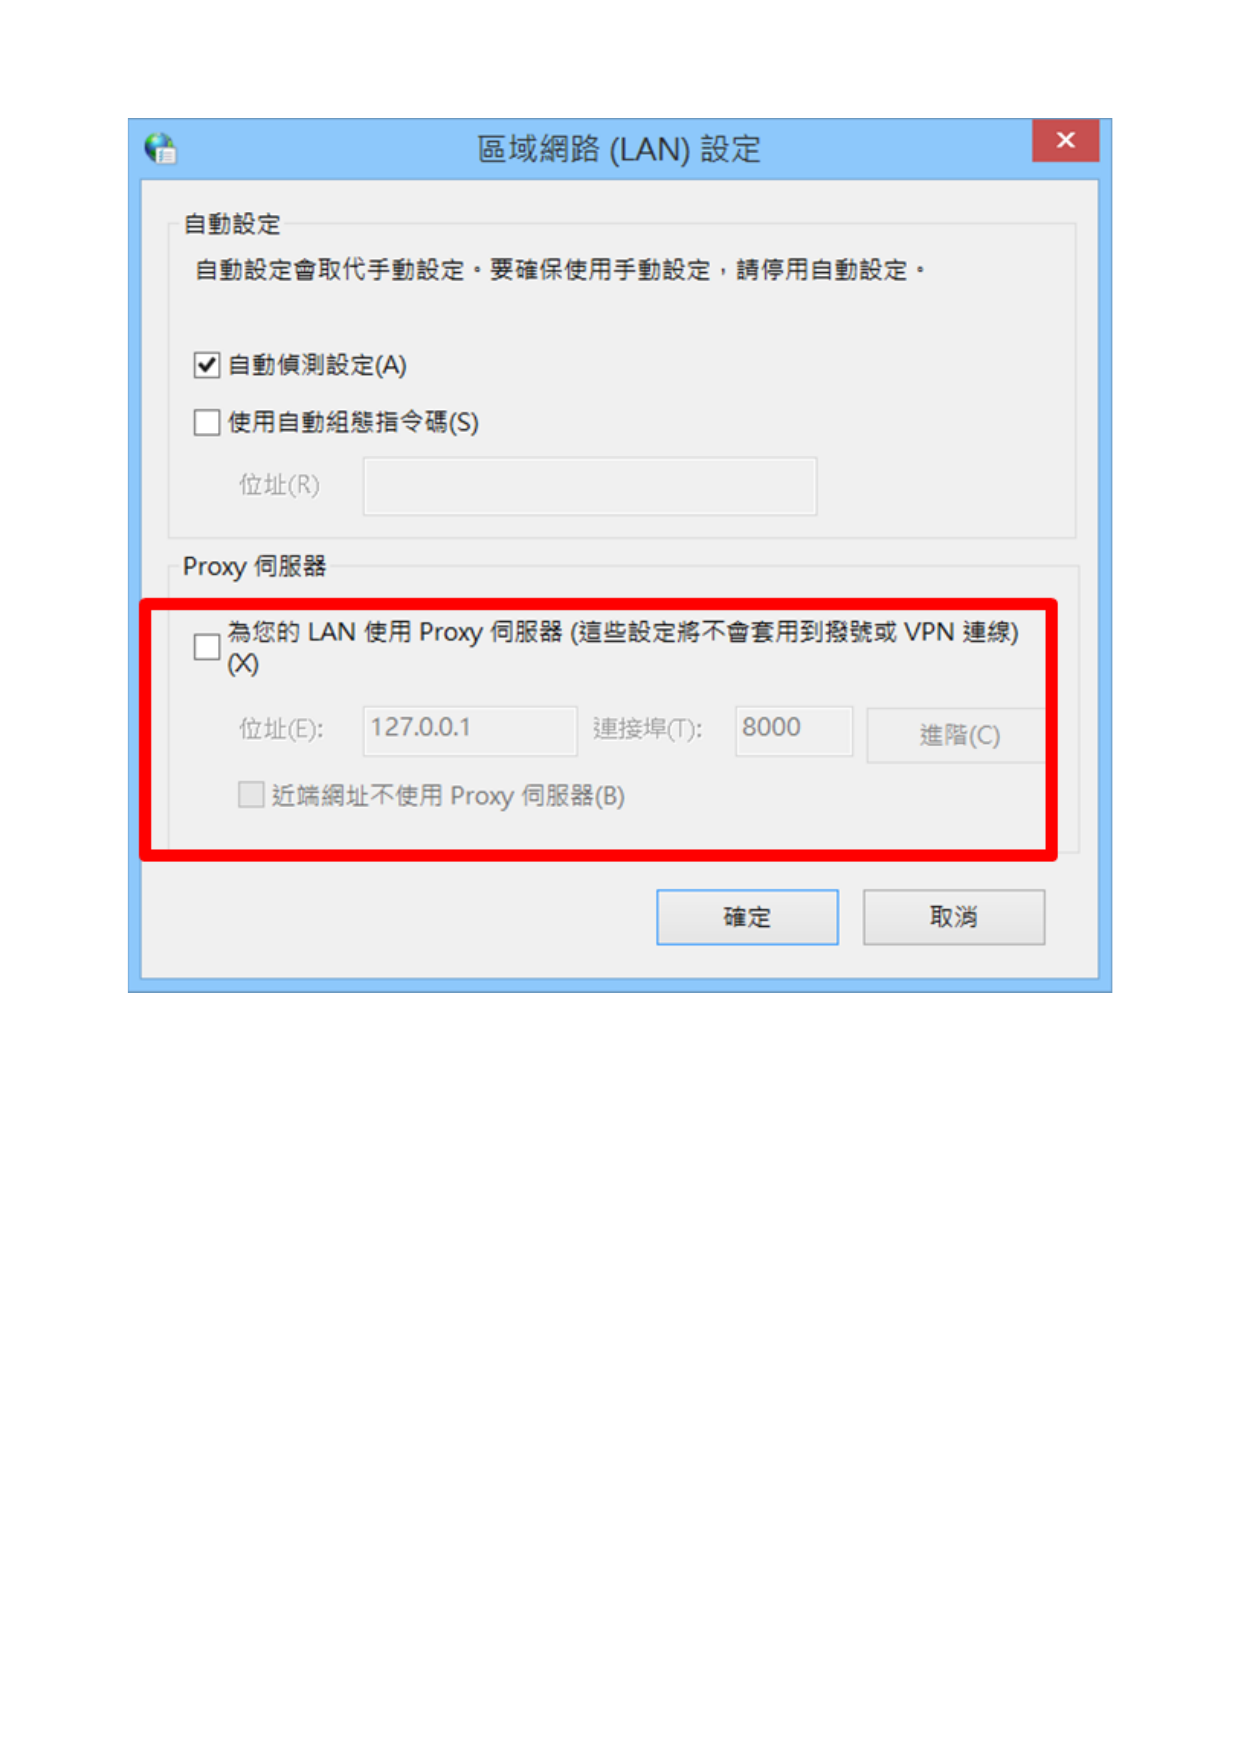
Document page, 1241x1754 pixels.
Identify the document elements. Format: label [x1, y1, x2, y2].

picture [127, 118, 1113, 993]
